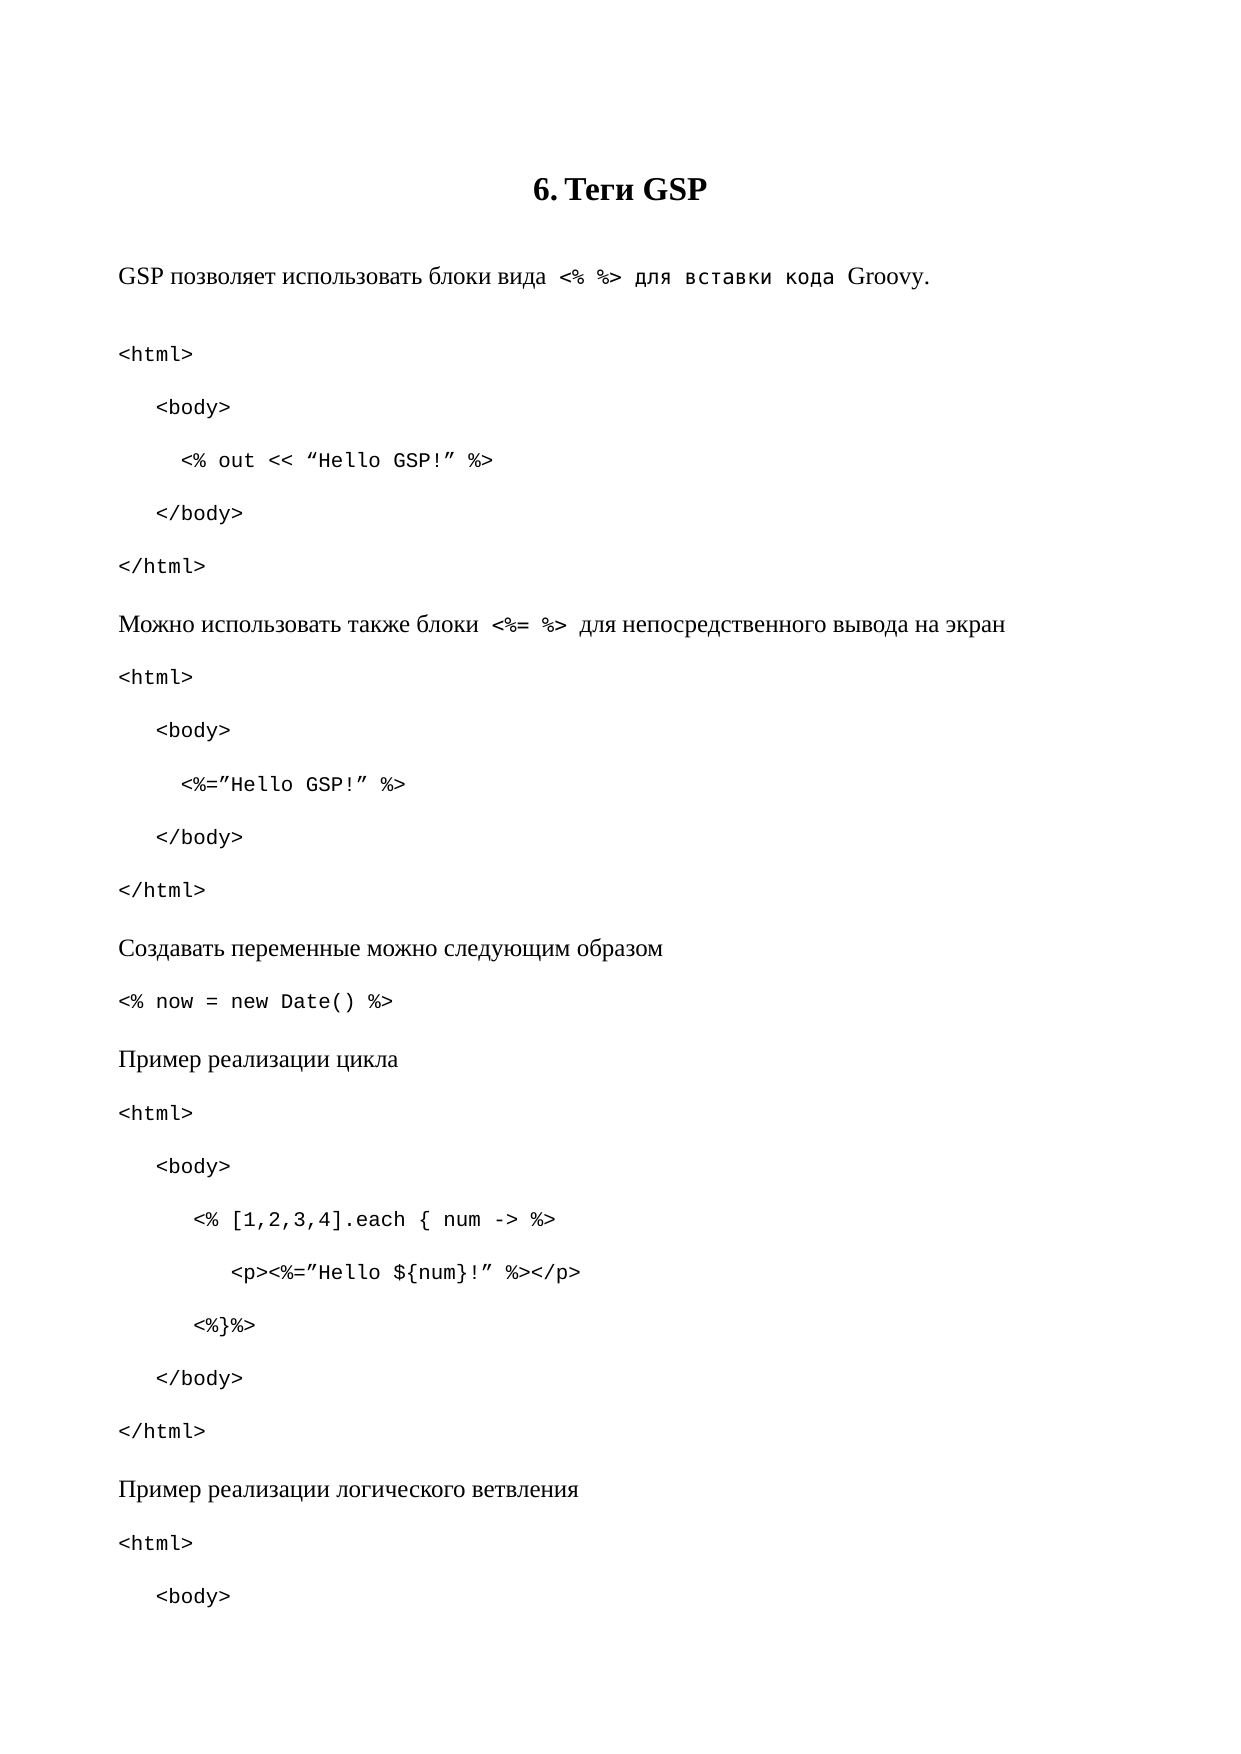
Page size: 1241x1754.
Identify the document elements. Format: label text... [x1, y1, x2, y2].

text <% now = new Date() %> [118, 991, 1122, 1015]
text <html> [118, 343, 1122, 367]
text <body> [118, 397, 1122, 420]
text <html> [118, 1103, 1122, 1126]
text </body> [118, 1368, 1122, 1392]
text Создавать переменные можно следующим образом [118, 933, 1122, 962]
text <%}%> [118, 1315, 1122, 1339]
text Пример реализации логического ветвления [118, 1474, 1122, 1503]
text </body> [118, 827, 1122, 850]
text <html> [118, 667, 1122, 691]
text <% [1,2,3,4].each { num -> %> [118, 1209, 1122, 1232]
text </html> [118, 880, 1122, 903]
text <html> [118, 1533, 1122, 1556]
text GSP позволяет использовать блоки вида <% %> для вставки кода Groovy. [118, 261, 1122, 290]
text <body> [118, 1156, 1122, 1179]
text 6. Теги GSP [118, 169, 1122, 207]
text </html> [118, 556, 1122, 580]
text </body> [118, 503, 1122, 527]
text Можно использовать также блоки <%= %> для непосредственного вывода на экран [118, 609, 1122, 638]
text <% out << “Hello GSP!” %> [118, 450, 1122, 473]
text Пример реализации цикла [118, 1044, 1122, 1073]
text <body> [118, 1586, 1122, 1609]
text <%=”Hello GSP!” %> [118, 774, 1122, 797]
text </html> [118, 1421, 1122, 1445]
text <body> [118, 721, 1122, 744]
text <p><%=”Hello ${num}!” %></p> [118, 1262, 1122, 1286]
